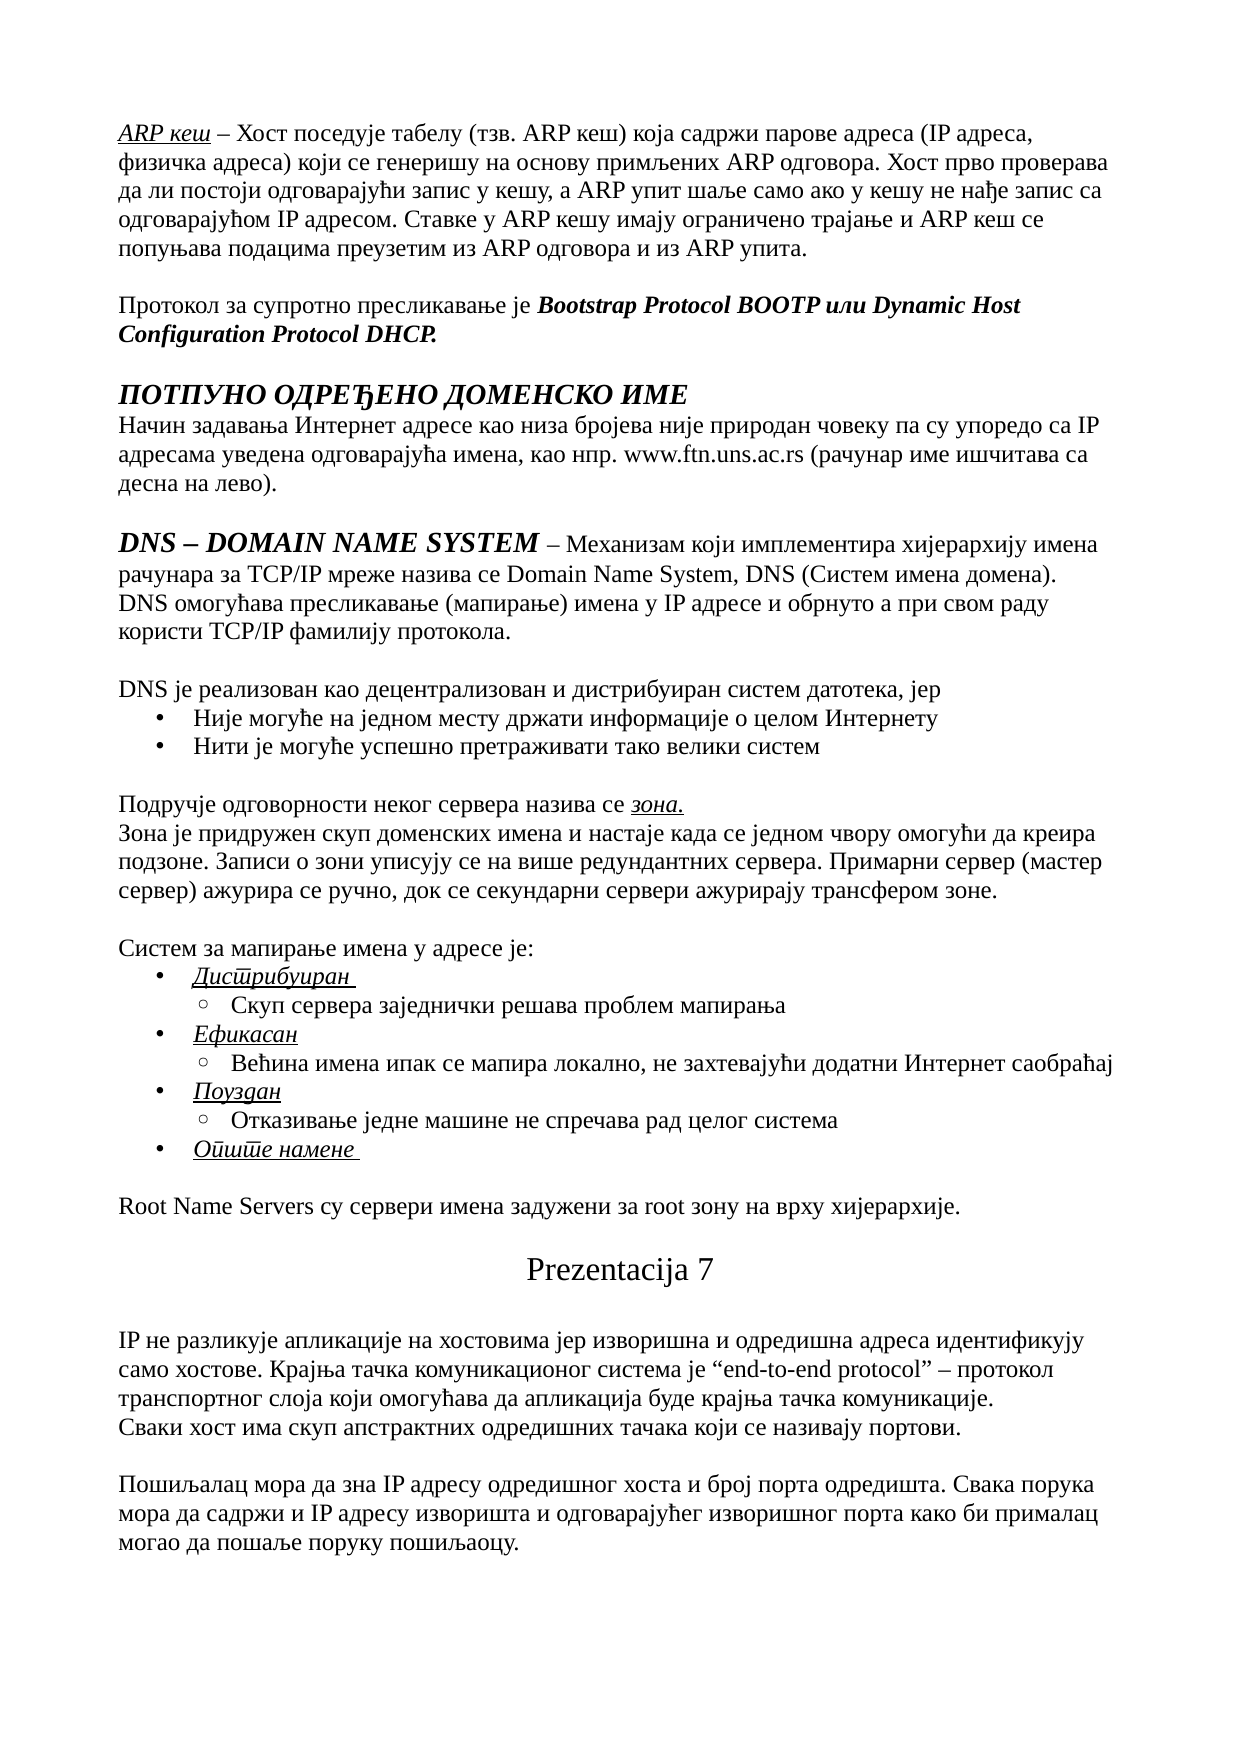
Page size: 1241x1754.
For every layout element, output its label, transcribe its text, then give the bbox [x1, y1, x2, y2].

text Prezentacija 7 [118, 1249, 1122, 1287]
text DNS је реализован као децентрализован и дистрибуиран систем датотека, јер [118, 674, 1122, 703]
list Дистрибуиран [156, 961, 1122, 990]
text Зона је придружен скуп доменских имена и настаје када се једном чвору омогући да креира подзоне. Записи о зони уписују се на више редундантних сервера. Примарни сервер (мастер сервер) ажурира се ручно, док се секундарни сервери ажурирају трансфером зоне. [118, 818, 1122, 904]
text DNS – DOMAIN NAME SYSTEM – Механизам који имплементира хијерархију имена рачунара за TCP/IP мреже назива се Domain Name System, DNS (Систем имена домена). [118, 525, 1122, 588]
list Опште намене [156, 1134, 1122, 1163]
text Протокол за супротно пресликавање је Bootstrap Protocol BOOTP или Dynamic Host Configuration Protocol DHCP. [118, 291, 1122, 348]
list Ефикасан [156, 1019, 1122, 1048]
text DNS омогућава пресликавање (мапирање) имена у IP адресе и обрнуто а при свом раду користи TCP/IP фамилију протокола. [118, 588, 1122, 645]
text Сваки хост има скуп апстрактних одредишних тачака који се називају портови. [118, 1412, 1122, 1441]
list Скуп сервера заједнички решава проблем мапирања [193, 990, 1122, 1019]
text Подручје одговорности неког сервера назива се зона. [118, 789, 1122, 818]
list Није могуће на једном месту држати информације о целом Интернету [156, 703, 1122, 731]
text Начин задавања Интернет адресе као низа бројева није природан човеку па су упоредо са IP адресама уведена одговарајућа имена, као нпр. www.ftn.uns.ac.rs (рачунар име ишчитава са десна на лево). [118, 410, 1122, 497]
text Пошиљалац мора да зна IP адресу одредишног хоста и број порта одредишта. Свака порука мора да садржи и IP адресу изворишта и одговарајућег изворишног порта како би прималац могао да пошаље поруку пошиљаоцу. [118, 1469, 1122, 1556]
list Отказивање једне машине не спречава рад целог система [193, 1105, 1122, 1134]
text ARP кеш – Хост поседује табелу (тзв. ARP кеш) која садржи парове адреса (IP адреса, физичка адреса) који се генеришу на основу примљених ARP одговора. Хост прво проверава да ли постоји одговарајући запис у кешу, а ARP упит шаље само ако у кешу не нађе запис са одговарајућом IP адресом. Ставке у ARP кешу имају ограничено трајање и ARP кеш се попуњава подацима преузетим из ARP одговора и из ARP упита. [118, 118, 1122, 262]
text Систем за мапирање имена у адресе је: [118, 933, 1122, 961]
list Поуздан [156, 1076, 1122, 1105]
text IP не разликује апликације на хостовима јер изворишна и одредишна адреса идентификују само хостове. Крајња тачка комуникационог система je “end-to-end protocol” – протокол транспортног слоја који омогућава да апликација буде крајња тачка комуникације. [118, 1326, 1122, 1412]
list Већина имена ипак се мапира локално, не захтевајући додатни Интернет саобраћај [193, 1048, 1122, 1076]
text ПОТПУНО ОДРЕЂЕНО ДОМЕНСКО ИМЕ [118, 377, 1122, 410]
list Нити је могуће успешно претраживати тако велики систем [156, 731, 1122, 760]
text Root Name Servers су сервери имена задужени за root зону на врху хијерархије. [118, 1191, 1122, 1220]
